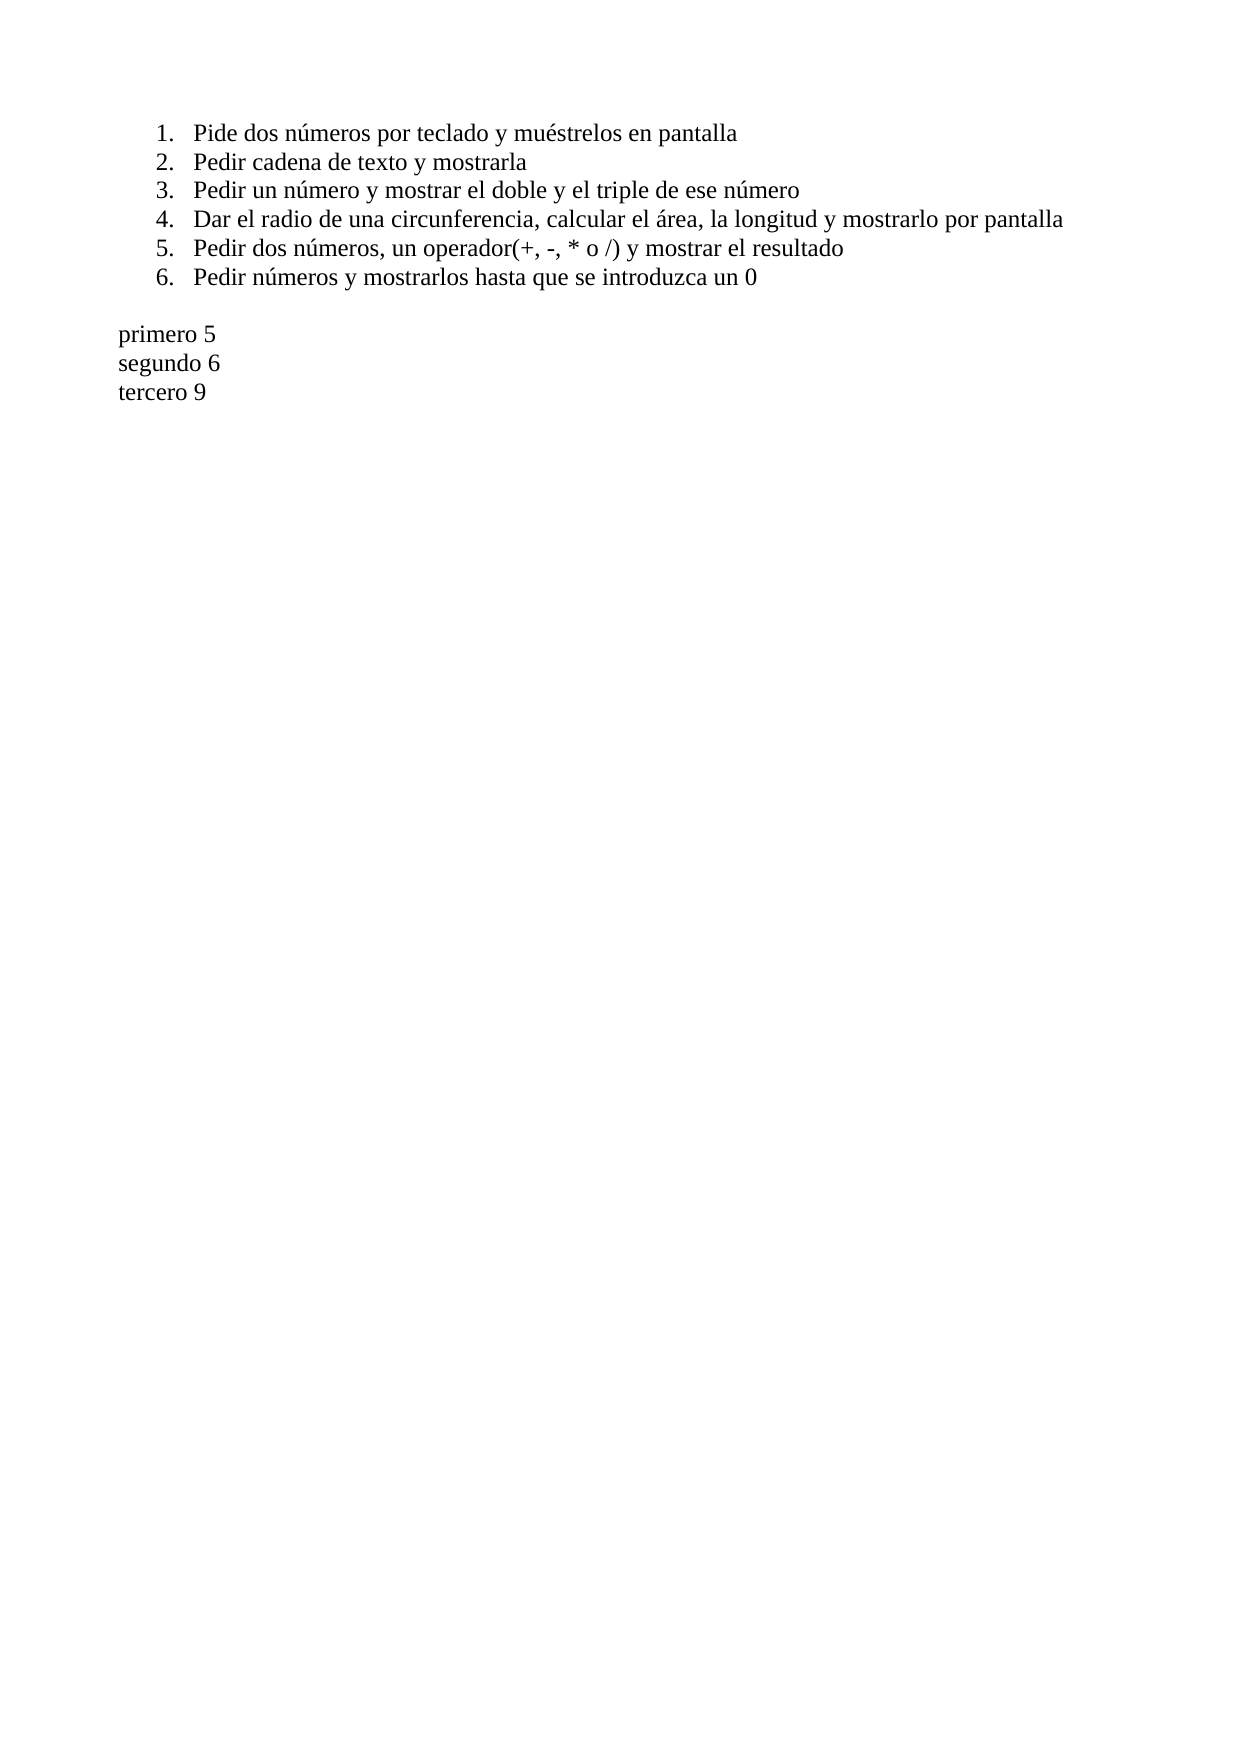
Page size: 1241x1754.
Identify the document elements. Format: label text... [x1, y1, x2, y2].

list Pedir números y mostrarlos hasta que se introduzca un 0 [156, 262, 1122, 291]
list Pedir dos números, un operador(+, -, * o /) y mostrar el resultado [156, 233, 1122, 262]
list Pide dos números por teclado y muéstrelos en pantalla [156, 118, 1122, 147]
text tercero 9 [118, 377, 1122, 406]
text segundo 6 [118, 348, 1122, 377]
text primero 5 [118, 319, 1122, 348]
list Dar el radio de una circunferencia, calcular el área, la longitud y mostrarlo por pantalla [156, 204, 1122, 233]
list Pedir un número y mostrar el doble y el triple de ese número [156, 176, 1122, 204]
list Pedir cadena de texto y mostrarla [156, 147, 1122, 176]
